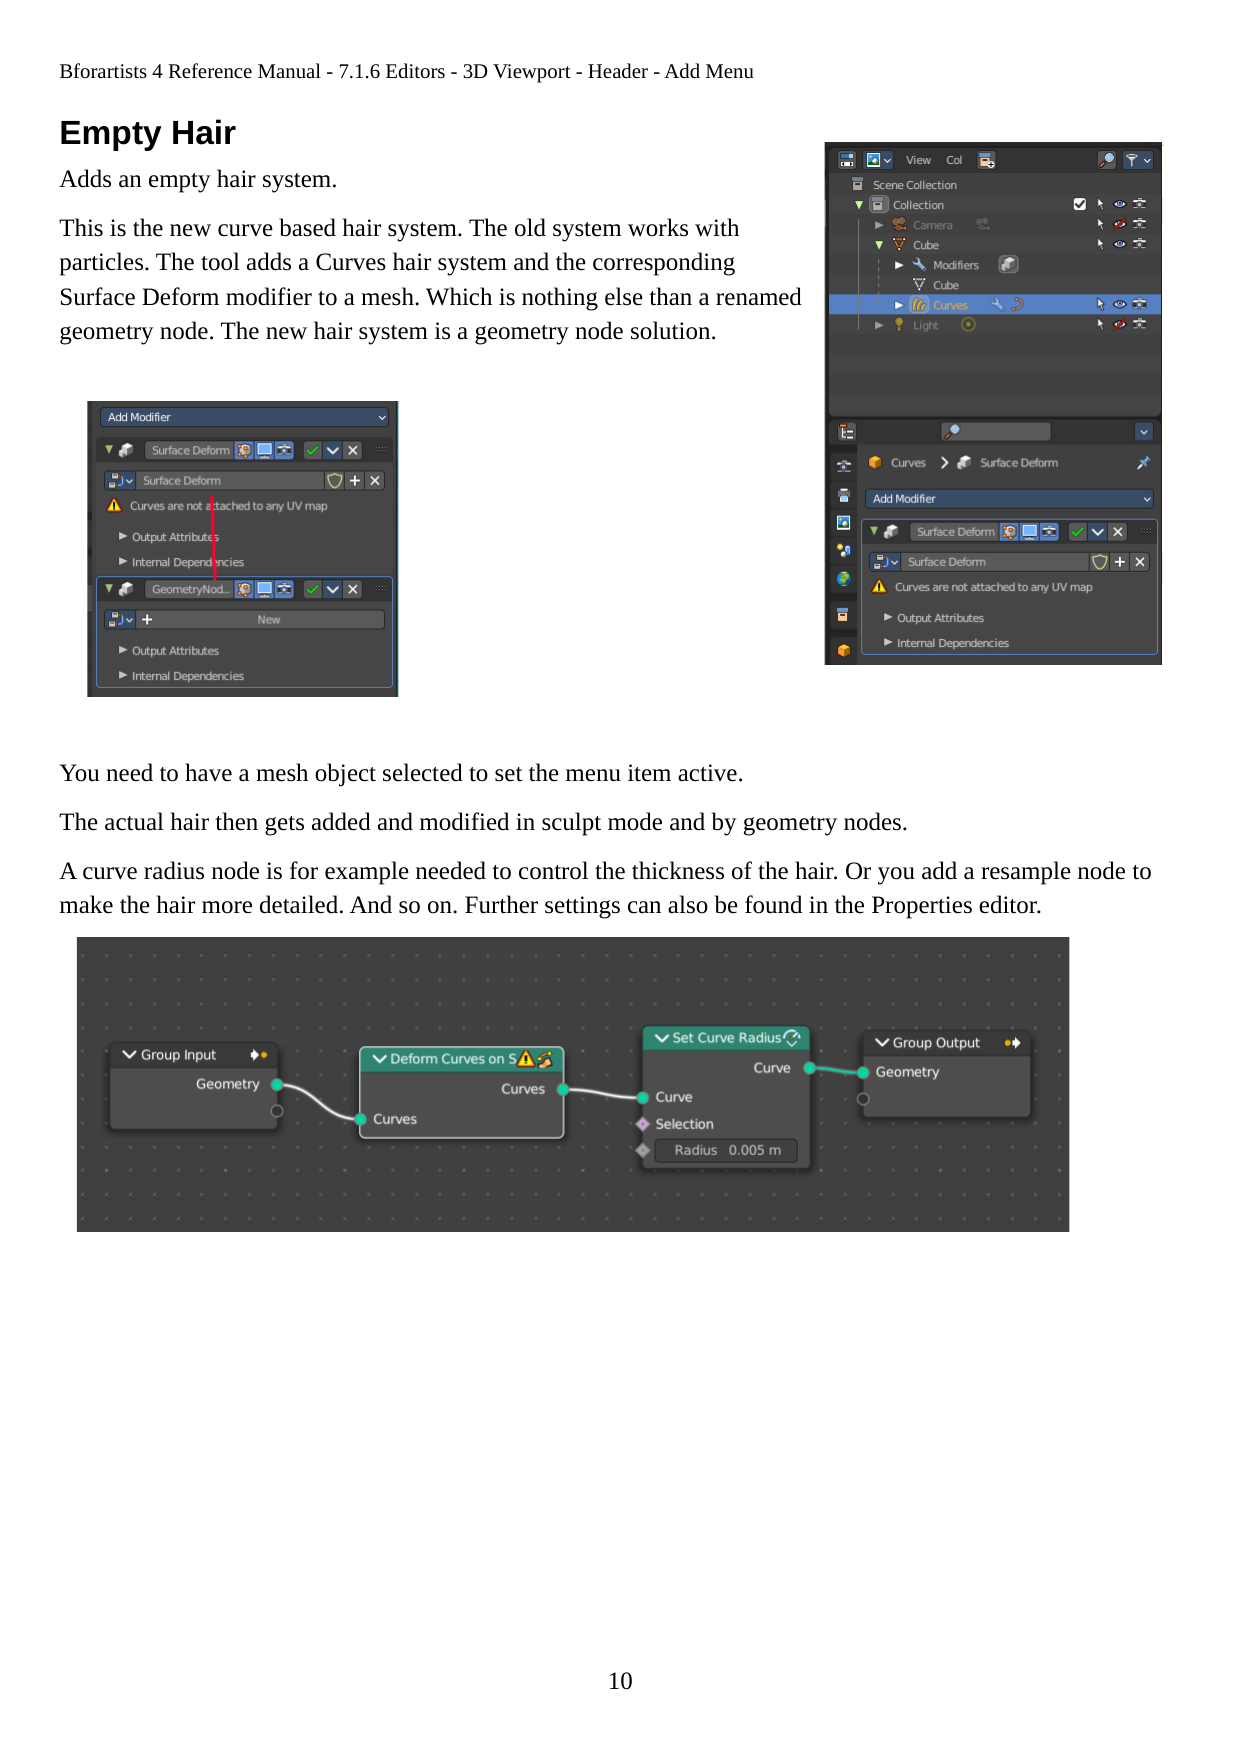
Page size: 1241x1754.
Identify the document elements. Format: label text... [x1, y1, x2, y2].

text This is the new curve based hair system. The old system works with particles. The tool adds a Curves hair system and the corresponding Surface Deform modifier to a mesh. Which is nothing else than a renamed geometry node. The new hair system is a geometry node solution. [59, 213, 824, 345]
text A curve radius node is for example needed to control the thickness of the hair. Or you add a resample node to make the hair more detailed. And so on. Further settings can also be found in the Properties editor. [59, 856, 1181, 919]
text Adds an empty hair system. [59, 164, 824, 192]
picture [824, 142, 1164, 665]
text The actual hair then gets added and modified in sculpt mode and by geometry nodes. [59, 807, 1181, 836]
text You need to have a mesh object selected to set the menu item active. [59, 758, 1181, 787]
picture [76, 937, 1070, 1232]
subtitle Empty Hair [59, 113, 1181, 151]
picture [87, 401, 399, 697]
